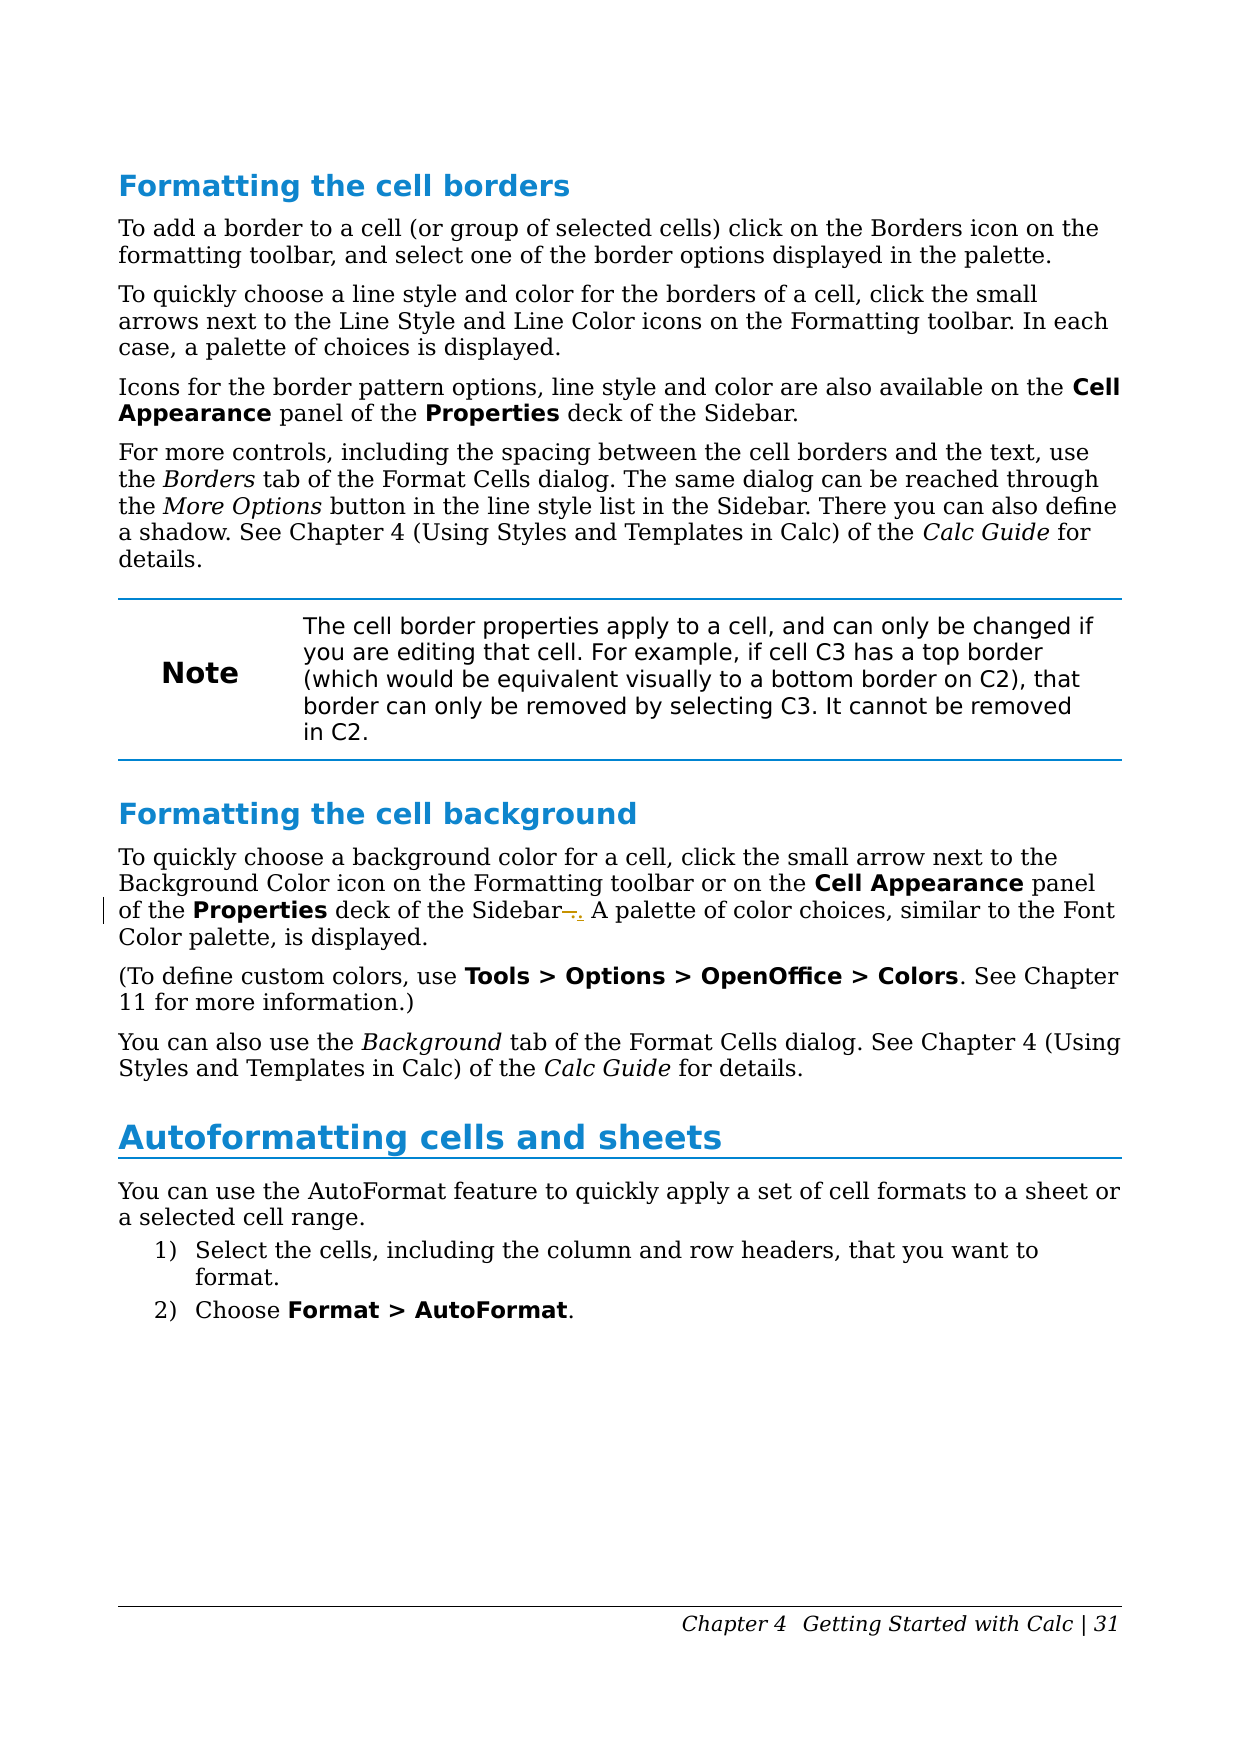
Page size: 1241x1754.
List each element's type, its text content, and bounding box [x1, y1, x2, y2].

text To quickly choose a background color for a cell, click the small arrow next to the Background Color icon on the Formatting toolbar or on the Cell Appearance panel of the Properties deck of the Sidebar. A palette of color choices, similar to the Font Color palette, is displayed. [118, 844, 1122, 950]
subtitle Autoformatting cells and sheets [118, 1118, 1122, 1157]
list Choose Format > AutoFormat. [177, 1297, 1122, 1324]
subtitle Formatting the cell borders [118, 169, 1122, 203]
text Icons for the border pattern options, line style and color are also available on the Cell Appearance panel of the Properties deck of the Sidebar. [118, 374, 1122, 427]
text (To define custom colors, use Tools > Options > OpenOffice > Colors. See Chapter 11 for more information.) [118, 963, 1122, 1016]
table_header The cell border properties apply to a cell, and can only be changed if you are editing that cell. For example, if cell C3 has a top border (which would be equivalent visually to a bottom border on C2), that border can only be removed by selecting C3. It cannot be removed in C2. [281, 600, 1122, 759]
text For more controls, including the spacing between the cell borders and the text, use the Borders tab of the Format Cells dialog. The same dialog can be reached through the More Options button in the line style list in the Sidebar. There you can also define a shadow. See Chapter 4 (Using Styles and Templates in Calc) of the Calc Guide for details. [118, 439, 1122, 573]
list You can use the AutoFormat feature to quickly apply a set of cell formats to a sheet or a selected cell range. [118, 1178, 1122, 1231]
list Select the cells, including the column and row headers, that you want to format. [177, 1238, 1122, 1291]
text To add a border to a cell (or group of selected cells) click on the Borders icon on the formatting toolbar, and select one of the border options displayed in the palette. [118, 215, 1122, 269]
text You can also use the Background tab of the Format Cells dialog. See Chapter 4 (Using Styles and Templates in Calc) of the Calc Guide for details. [118, 1029, 1122, 1082]
text To quickly choose a line style and color for the borders of a cell, click the small arrows next to the Line Style and Line Color icons on the Formatting toolbar. In each case, a palette of choices is displayed. [118, 281, 1122, 361]
subtitle Formatting the cell background [118, 797, 1122, 831]
table_header Note [118, 600, 281, 759]
